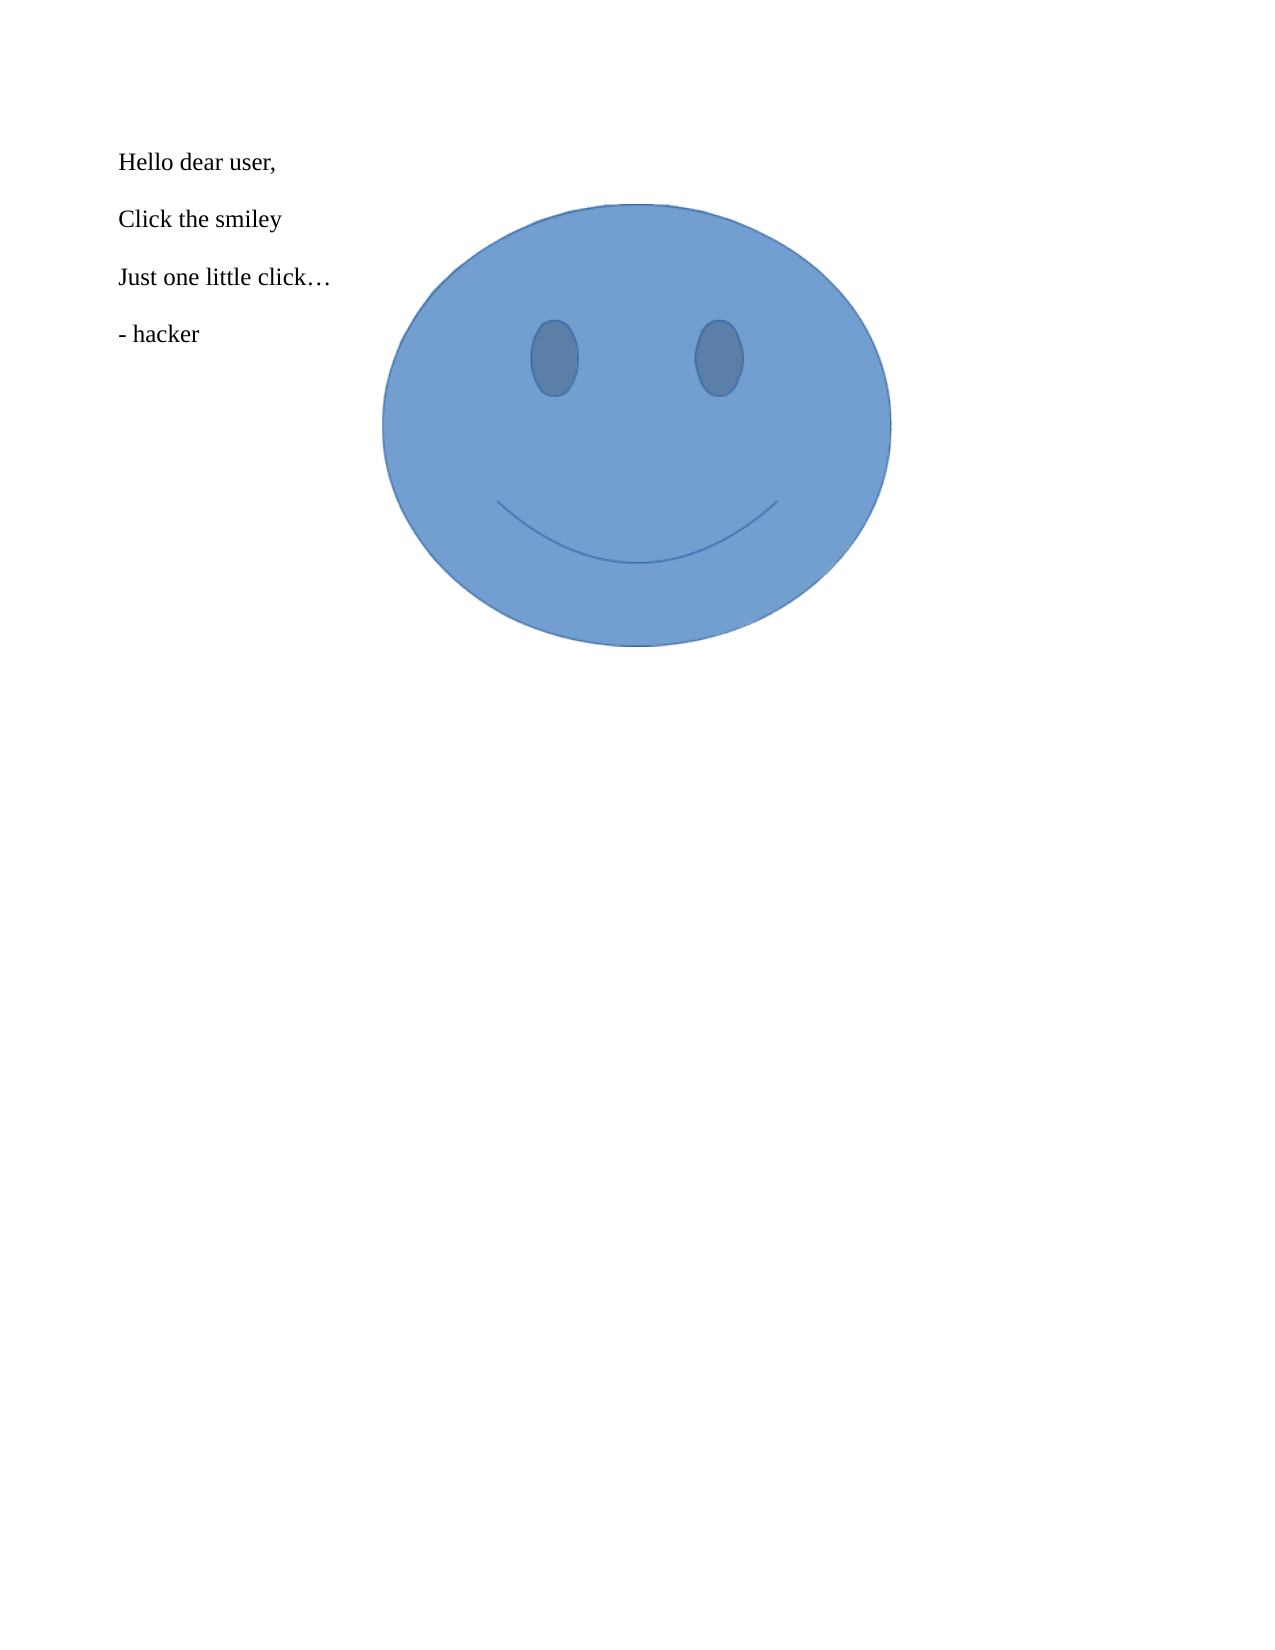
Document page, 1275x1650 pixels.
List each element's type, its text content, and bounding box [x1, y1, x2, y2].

text [893, 204, 1157, 233]
picture [382, 204, 893, 647]
text - hacker [118, 319, 382, 348]
text Hello dear user, [118, 147, 1157, 176]
text Just one little click… [118, 262, 382, 291]
text [893, 262, 1157, 291]
text Click the smiley [118, 204, 382, 233]
text [893, 319, 1157, 348]
